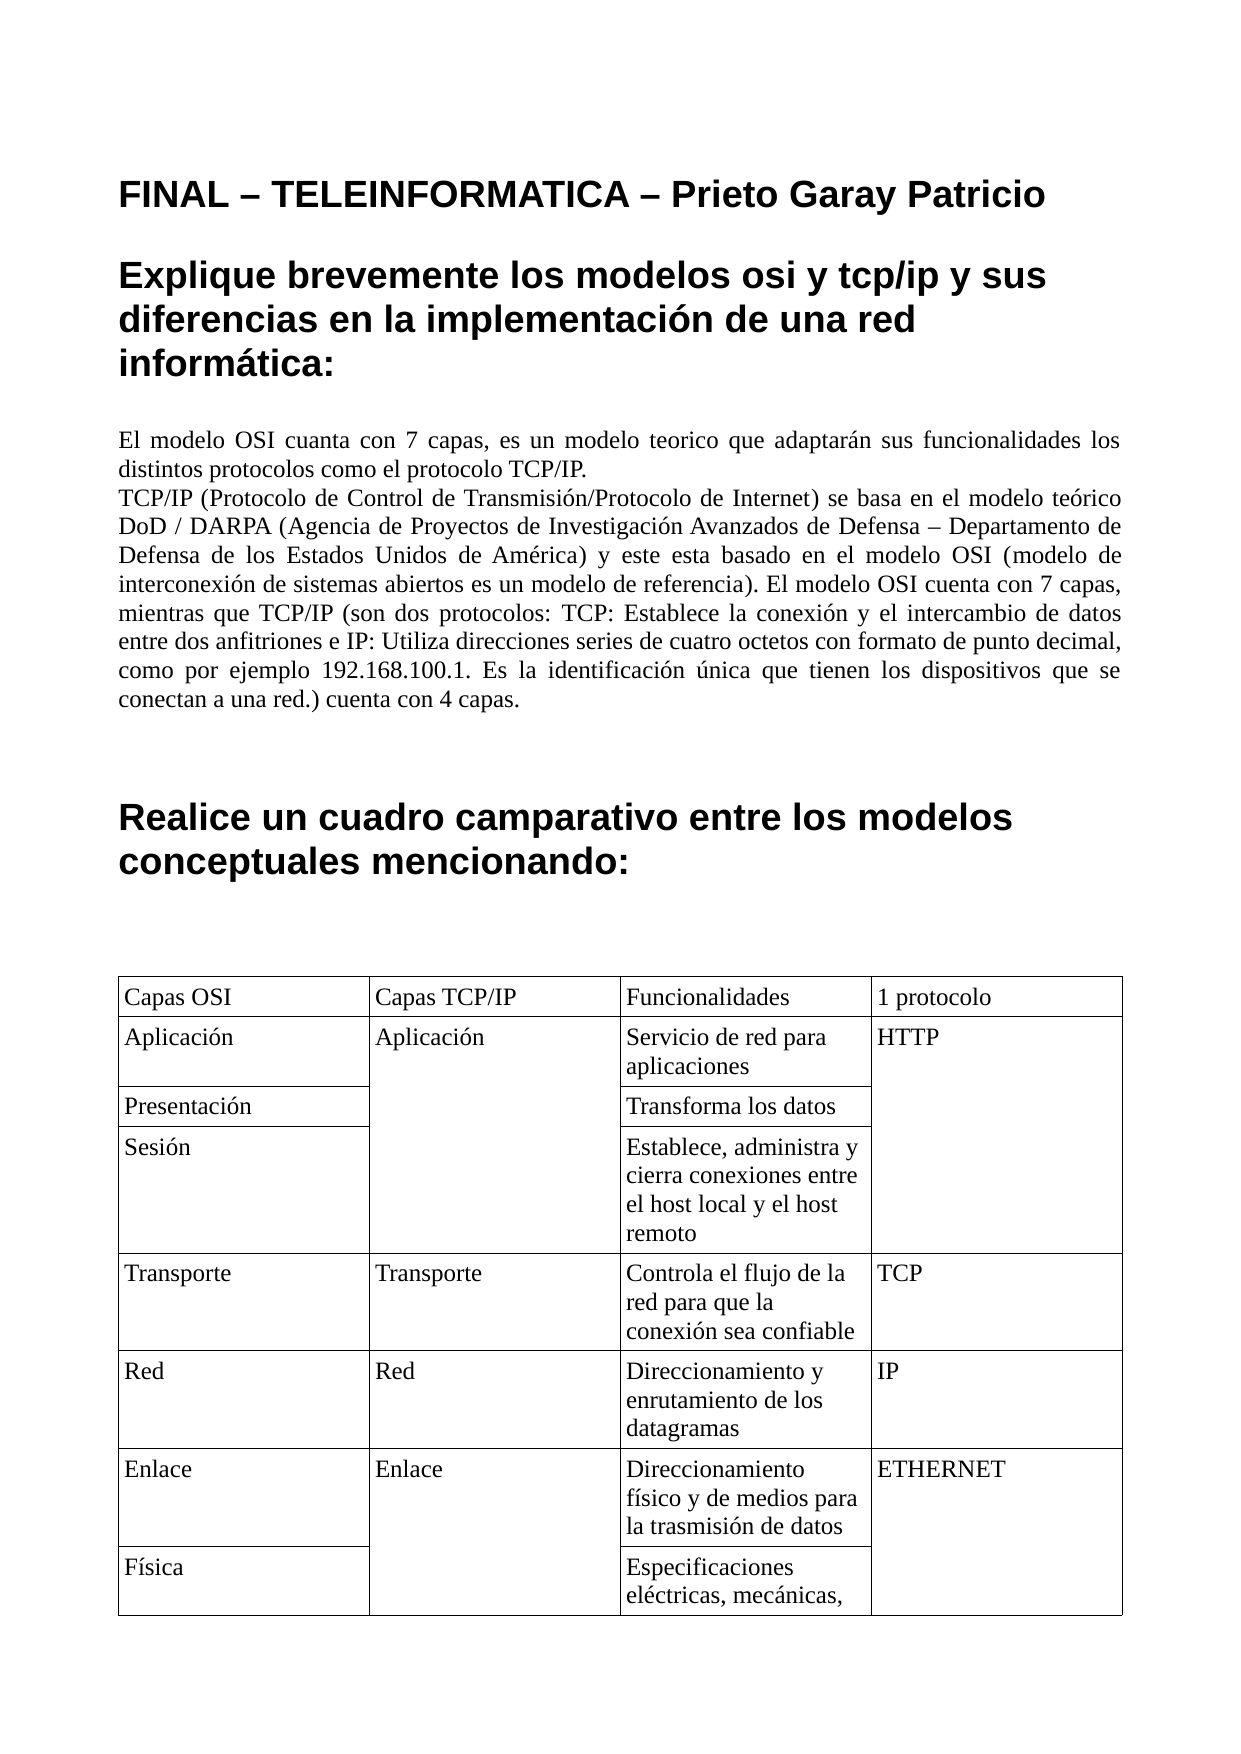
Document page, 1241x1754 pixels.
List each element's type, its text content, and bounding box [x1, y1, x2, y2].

table_cell Enlace [119, 1449, 369, 1546]
table_cell TCP [872, 1254, 1122, 1350]
table_cell Presentación [119, 1087, 369, 1126]
table_cell Aplicación [119, 1017, 369, 1086]
table_header Funcionalidades [621, 977, 871, 1016]
text TCP/IP (Protocolo de Control de Transmisión/Protocolo de Internet) se basa en el modelo teórico DoD / DARPA (Agencia de Proyectos de Investigación Avanzados de Defensa – Departamento de Defensa de los Estados Unidos de América) y este esta basado en el modelo OSI (modelo de interconexión de sistemas abiertos es un modelo de referencia). El modelo OSI cuenta con 7 capas, mientras que TCP/IP (son dos protocolos: TCP: Establece la conexión y el intercambio de datos entre dos anfitriones e IP: Utiliza direcciones series de cuatro octetos con formato de punto decimal, como por ejemplo 192.168.100.1. Es la identificación única que tienen los dispositivos que se conectan a una red.) cuenta con 4 capas. [118, 483, 1122, 713]
table_cell Enlace [370, 1449, 620, 1615]
text El modelo OSI cuanta con 7 capas, es un modelo teorico que adaptarán sus funcionalidades los distintos protocolos como el protocolo TCP/IP. [118, 425, 1122, 483]
table_header Capas TCP/IP [370, 977, 620, 1016]
table_cell Red [119, 1351, 369, 1448]
table_cell Direccionamiento físico y de medios para la trasmisión de datos [621, 1449, 871, 1546]
table_cell Física [119, 1547, 369, 1615]
table_header Capas OSI [119, 977, 369, 1016]
table_cell HTTP [872, 1017, 1122, 1252]
subtitle FINAL – TELEINFORMATICA – Prieto Garay Patricio [118, 172, 1122, 216]
subtitle Realice un cuadro camparativo entre los modelos conceptuales mencionando: [118, 795, 1122, 882]
table_cell ETHERNET [872, 1449, 1122, 1615]
table_cell Transporte [370, 1254, 620, 1350]
table_cell Sesión [119, 1127, 369, 1252]
table_cell Especificaciones eléctricas, mecánicas, [621, 1547, 871, 1615]
table_cell Servicio de red para aplicaciones [621, 1017, 871, 1086]
table_cell Controla el flujo de la red para que la conexión sea confiable [621, 1254, 871, 1350]
table_cell Transforma los datos [621, 1087, 871, 1126]
table_cell Aplicación [370, 1017, 620, 1252]
table_cell Red [370, 1351, 620, 1448]
table_cell IP [872, 1351, 1122, 1448]
table_cell Direccionamiento y enrutamiento de los datagramas [621, 1351, 871, 1448]
subtitle Explique brevemente los modelos osi y tcp/ip y sus diferencias en la implementación de una red informática: [118, 253, 1122, 384]
table_header 1 protocolo [872, 977, 1122, 1016]
table_cell Establece, administra y cierra conexiones entre el host local y el host remoto [621, 1127, 871, 1252]
table_cell Transporte [119, 1254, 369, 1350]
